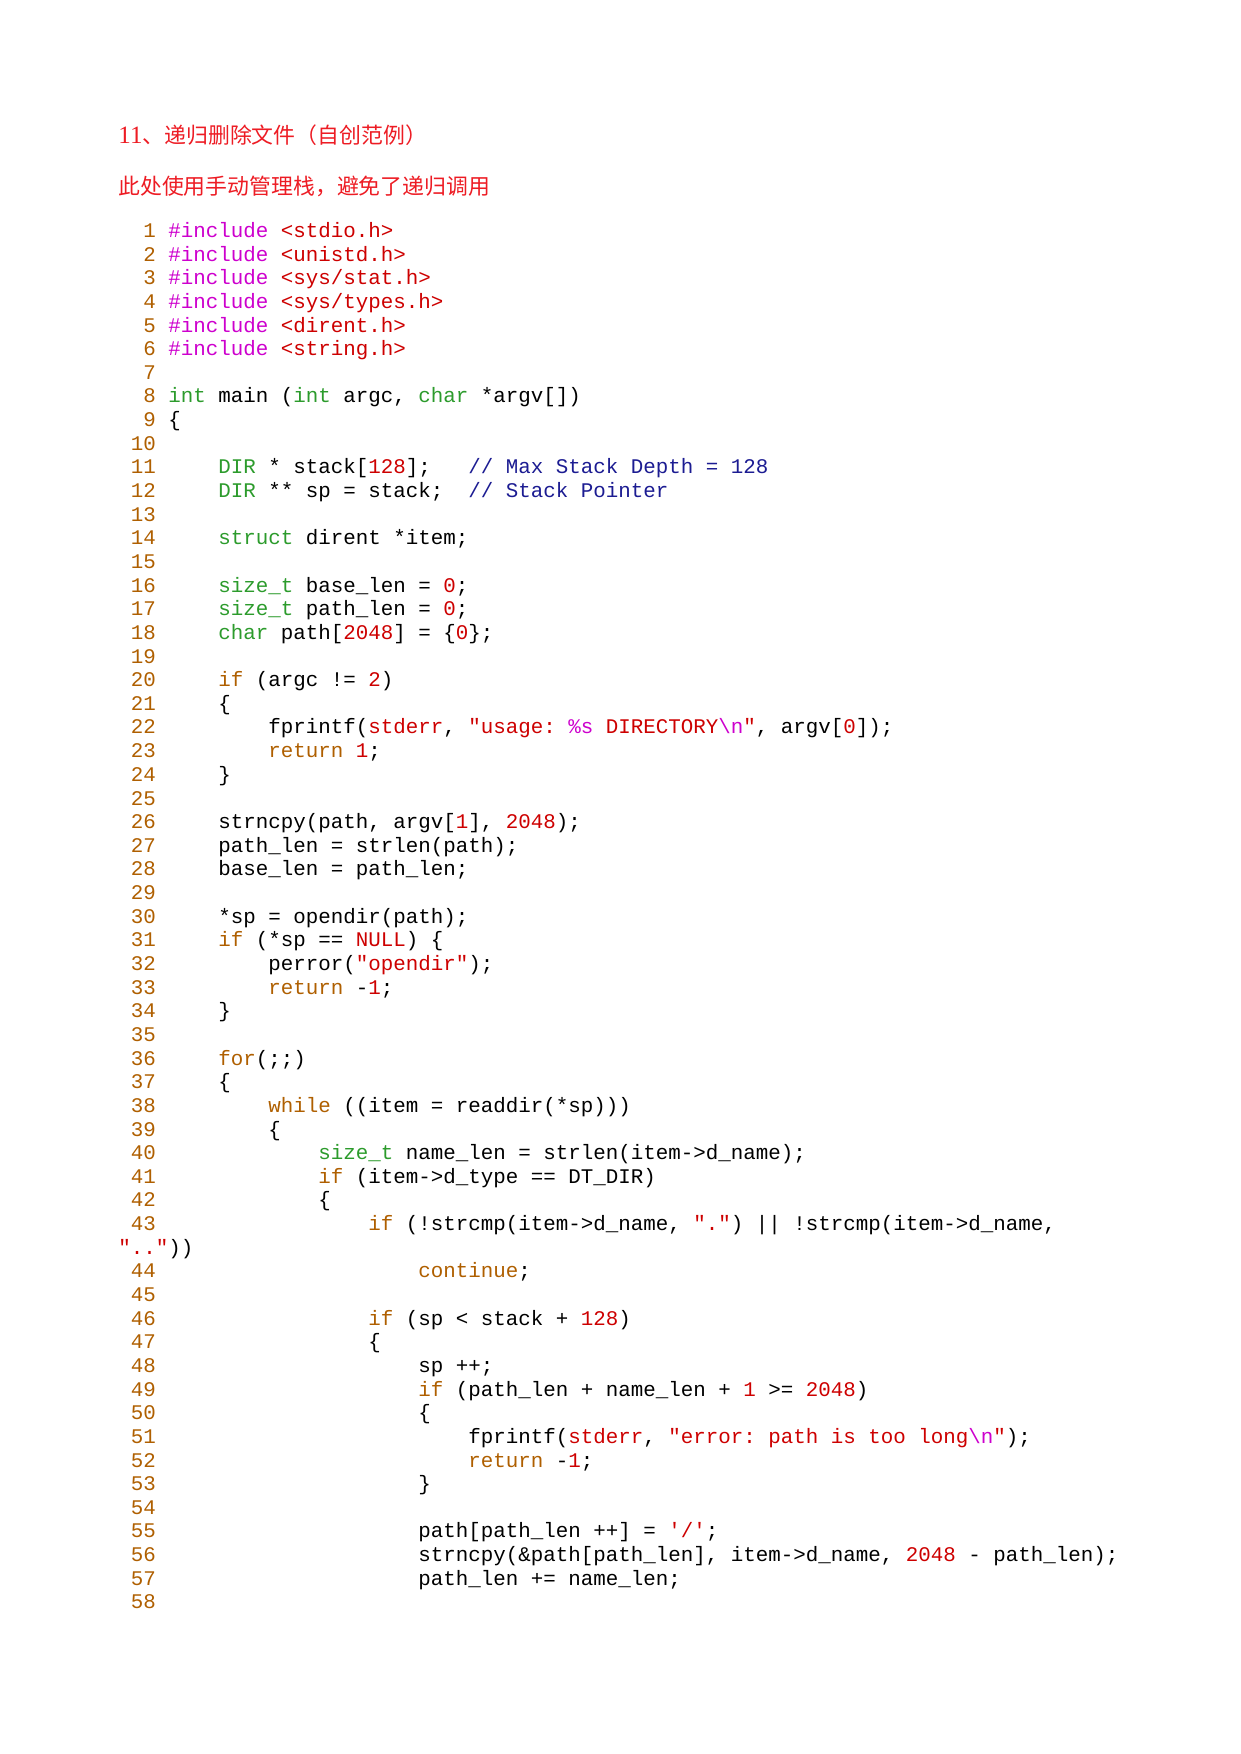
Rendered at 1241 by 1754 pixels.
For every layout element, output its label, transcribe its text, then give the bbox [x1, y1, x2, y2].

text 26 strncpy(path, argv[1], 2048); [118, 811, 1122, 835]
text 48 sp ++; [118, 1355, 1122, 1379]
text 22 fprintf(stderr, "usage: %s DIRECTORY\n", argv[0]); [118, 717, 1122, 740]
text 8 int main (int argc, char *argv[]) [118, 386, 1122, 409]
text 55 path[path_len ++] = '/'; [118, 1521, 1122, 1544]
text 50 { [118, 1402, 1122, 1426]
text 49 if (path_len + name_len + 1 >= 2048) [118, 1379, 1122, 1402]
text 21 { [118, 693, 1122, 717]
text 29 [118, 882, 1122, 906]
text 51 fprintf(stderr, "error: path is too long\n"); [118, 1426, 1122, 1449]
text 14 struct dirent *item; [118, 527, 1122, 551]
text 2 #include <unistd.h> [118, 244, 1122, 267]
text 52 return -1; [118, 1449, 1122, 1473]
text 40 size_t name_len = strlen(item->d_name); [118, 1142, 1122, 1166]
text 30 *sp = opendir(path); [118, 906, 1122, 929]
text 20 if (argc != 2) [118, 669, 1122, 693]
text 56 strncpy(&path[path_len], item->d_name, 2048 - path_len); [118, 1544, 1122, 1568]
text 11 DIR * stack[128]; // Max Stack Depth = 128 [118, 456, 1122, 480]
text 34 } [118, 1000, 1122, 1024]
text 19 [118, 646, 1122, 669]
text 36 for(;;) [118, 1048, 1122, 1071]
text 57 path_len += name_len; [118, 1568, 1122, 1591]
text 44 continue; [118, 1260, 1122, 1284]
text 31 if (*sp == NULL) { [118, 929, 1122, 953]
text 54 [118, 1497, 1122, 1521]
text 24 } [118, 764, 1122, 787]
text 1 #include <stdio.h> [118, 220, 1122, 244]
text 43 if (!strcmp(item->d_name, ".") || !strcmp(item->d_name, "..")) [118, 1213, 1122, 1260]
text 35 [118, 1024, 1122, 1048]
text 46 if (sp < stack + 128) [118, 1308, 1122, 1331]
text 42 { [118, 1189, 1122, 1213]
text 10 [118, 433, 1122, 456]
text 37 { [118, 1071, 1122, 1095]
text 3 #include <sys/stat.h> [118, 267, 1122, 291]
text 58 [118, 1591, 1122, 1615]
text 6 #include <string.h> [118, 338, 1122, 362]
text 33 return -1; [118, 977, 1122, 1000]
text 18 char path[2048] = {0}; [118, 622, 1122, 646]
text 41 if (item->d_type == DT_DIR) [118, 1166, 1122, 1189]
text 17 size_t path_len = 0; [118, 598, 1122, 622]
text 此处使用手动管理栈，避免了递归调用 [118, 169, 1122, 201]
text 27 path_len = strlen(path); [118, 835, 1122, 858]
text 38 while ((item = readdir(*sp))) [118, 1095, 1122, 1118]
text 25 [118, 787, 1122, 811]
text 9 { [118, 409, 1122, 433]
text 47 { [118, 1331, 1122, 1355]
text 12 DIR ** sp = stack; // Stack Pointer [118, 480, 1122, 504]
text 28 base_len = path_len; [118, 858, 1122, 882]
text 5 #include <dirent.h> [118, 314, 1122, 338]
text 15 [118, 551, 1122, 575]
text 45 [118, 1284, 1122, 1308]
text 23 return 1; [118, 740, 1122, 764]
text 32 perror("opendir"); [118, 953, 1122, 977]
text 16 size_t base_len = 0; [118, 575, 1122, 598]
text 53 } [118, 1473, 1122, 1497]
text 4 #include <sys/types.h> [118, 291, 1122, 314]
text 11、递归删除文件（自创范例） [118, 118, 1122, 150]
text 39 { [118, 1118, 1122, 1142]
text 7 [118, 362, 1122, 386]
text 13 [118, 504, 1122, 527]
